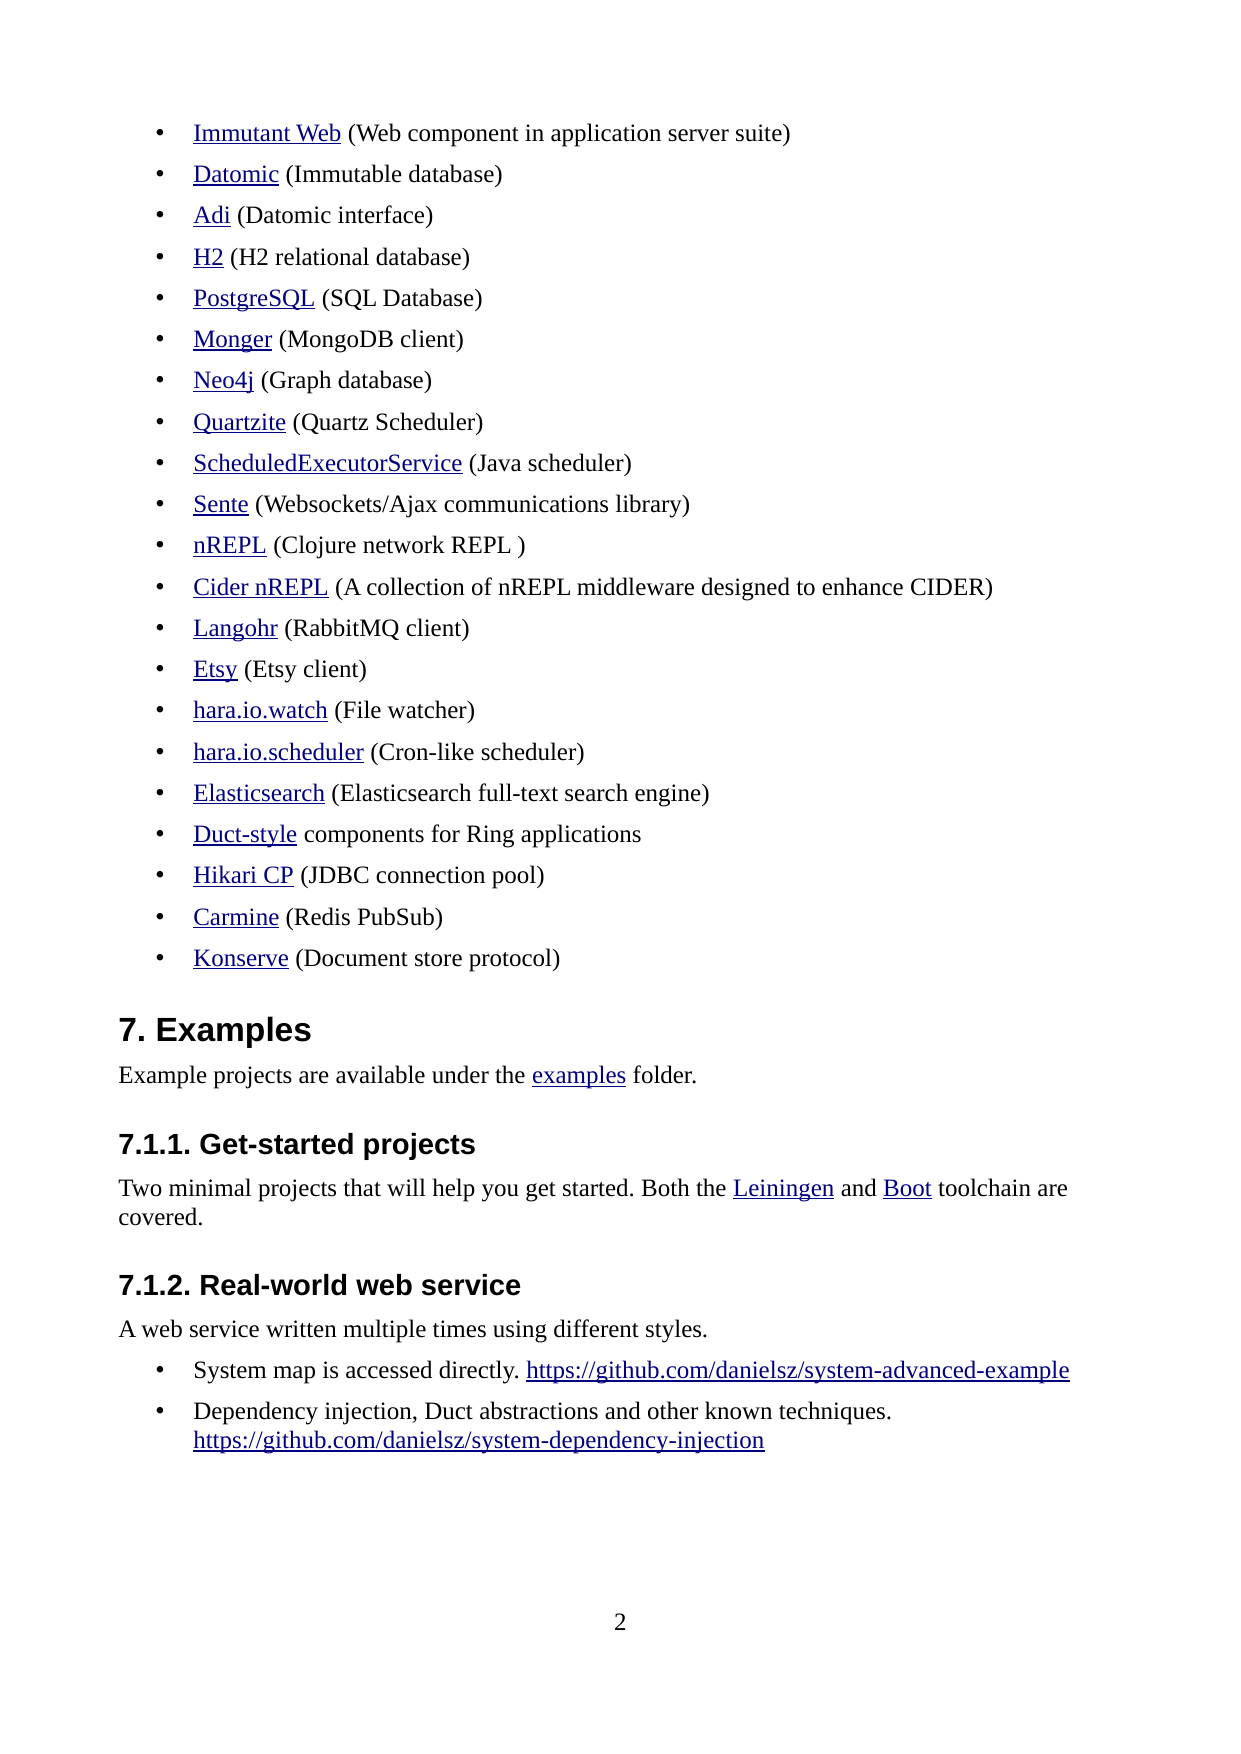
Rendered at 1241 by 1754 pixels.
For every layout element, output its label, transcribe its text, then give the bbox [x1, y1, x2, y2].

list Langohr (RabbitMQ client) [156, 613, 1122, 642]
list Konserve (Document store protocol) [156, 943, 1122, 972]
list nREPL (Clojure network REPL ) [156, 531, 1122, 559]
list Hikari CP (JDBC connection pool) [156, 861, 1122, 889]
list Monger (MongoDB client) [156, 324, 1122, 353]
text Example projects are available under the examples folder. [118, 1061, 1122, 1089]
list Quartzite (Quartz Scheduler) [156, 407, 1122, 436]
list H2 (H2 relational database) [156, 242, 1122, 271]
subtitle Examples [118, 1009, 1122, 1048]
list Duct-style components for Ring applications [156, 819, 1122, 848]
list Immutant Web (Web component in application server suite) [156, 118, 1122, 147]
list hara.io.scheduler (Cron-like scheduler) [156, 737, 1122, 766]
subtitle Real-world web service [118, 1268, 1122, 1301]
text A web service written multiple times using different styles. [118, 1314, 1122, 1343]
list Adi (Datomic interface) [156, 201, 1122, 229]
list Dependency injection, Duct abstractions and other known techniques. https://github.com/danielsz/system-dependency-injection [156, 1396, 1122, 1454]
list hara.io.watch (File watcher) [156, 696, 1122, 724]
list Neo4j (Graph database) [156, 366, 1122, 394]
list ScheduledExecutorService (Java scheduler) [156, 448, 1122, 477]
list Elasticsearch (Elasticsearch full-text search engine) [156, 778, 1122, 807]
list Datomic (Immutable database) [156, 159, 1122, 188]
list Cider nREPL (A collection of nREPL middleware designed to enhance CIDER) [156, 572, 1122, 601]
subtitle Get-started projects [118, 1127, 1122, 1160]
list Etsy (Etsy client) [156, 654, 1122, 683]
list System map is accessed directly. https://github.com/danielsz/system-advanced-example [156, 1355, 1122, 1384]
list Sente (Websockets/Ajax communications library) [156, 489, 1122, 518]
text Two minimal projects that will help you get started. Both the Leiningen and Boot toolchain are covered. [118, 1173, 1122, 1230]
list PostgreSQL (SQL Database) [156, 283, 1122, 312]
list Carmine (Redis PubSub) [156, 902, 1122, 931]
